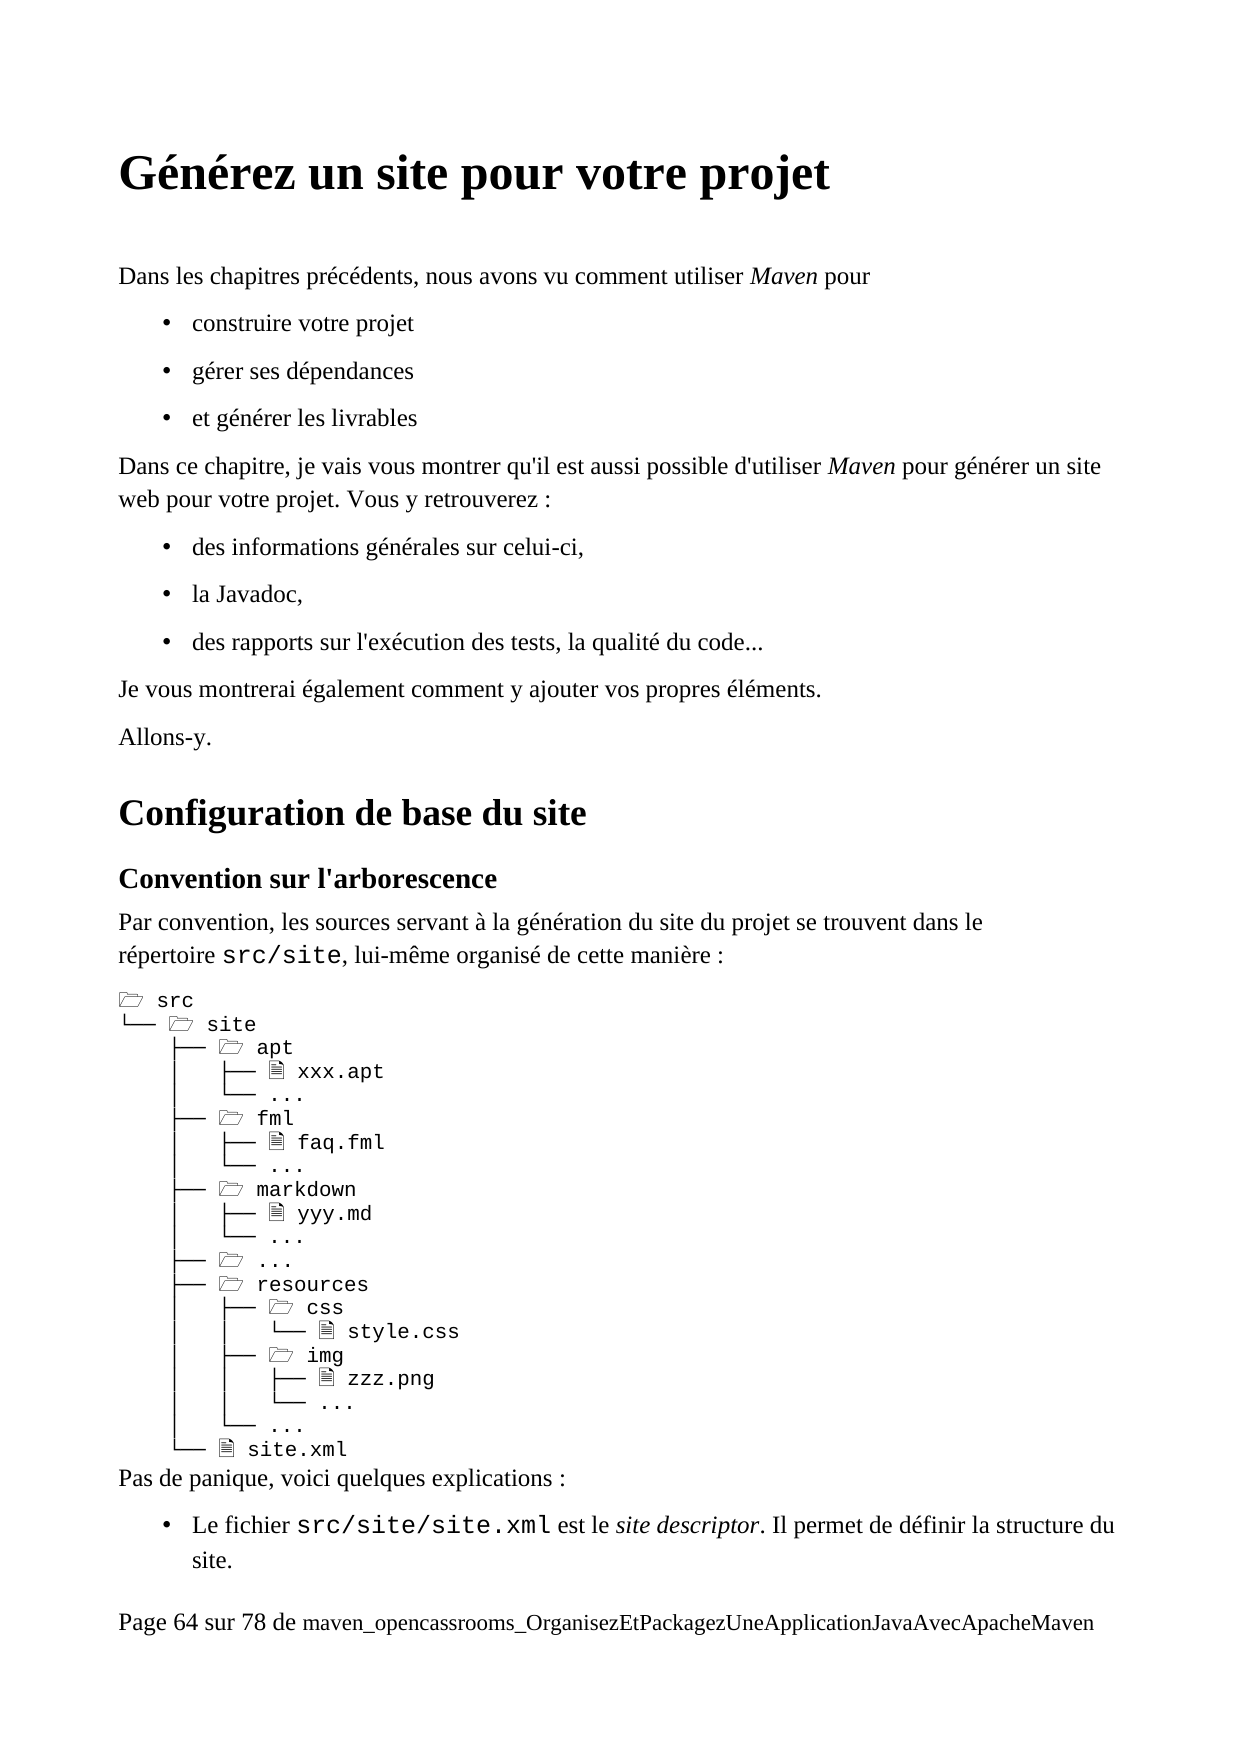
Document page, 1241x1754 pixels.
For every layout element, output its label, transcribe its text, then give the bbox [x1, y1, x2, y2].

text Pas de panique, voici quelques explications : [118, 1463, 1122, 1492]
text ├── 🗁 fml [118, 1108, 1122, 1132]
text │ │ └── ... [118, 1392, 174, 1416]
text │ ├── 🗎 faq.fml [118, 1132, 174, 1155]
text ├── 🗁 ... [118, 1250, 1122, 1274]
list gérer ses dépendances [162, 356, 1122, 385]
text Par convention, les sources servant à la génération du site du projet se trouvent dans le répertoire src/site, lui-même organisé de cette manière : [118, 907, 1122, 971]
text │ └── ... [118, 1084, 1122, 1108]
text │ ├── 🗁 css [118, 1297, 1122, 1321]
list construire votre projet [162, 308, 1122, 337]
text │ └── ... [118, 1416, 1122, 1439]
text └── 🗎 site.xml [118, 1439, 1122, 1463]
text ├── 🗁 apt [118, 1037, 1122, 1061]
text │ │ ├── 🗎 zzz.png [118, 1368, 1122, 1392]
text │ ├── 🗎 xxx.apt [175, 1061, 224, 1084]
text Je vous montrerai également comment y ajouter vos propres éléments. [118, 674, 1122, 703]
text │ ├── 🗎 xxx.apt [225, 1061, 1122, 1084]
text └── 🗁 site [118, 1013, 1122, 1037]
text │ │ └── ... [175, 1392, 224, 1416]
subtitle Configuration de base du site [118, 791, 1122, 834]
text │ └── ... [118, 1155, 1122, 1179]
text ├── 🗁 markdown [118, 1179, 1122, 1203]
text │ ├── 🗎 yyy.md [175, 1203, 224, 1226]
list Le fichier src/site/site.xml est le site descriptor. Il permet de définir la structure du site. [162, 1510, 1122, 1574]
text │ ├── 🗎 xxx.apt [118, 1061, 174, 1084]
subtitle Convention sur l'arborescence [118, 861, 1122, 894]
text │ ├── 🗎 faq.fml [175, 1132, 224, 1155]
text ├── 🗁 resources [118, 1274, 174, 1297]
text 🗁 src [118, 990, 1122, 1013]
text │ ├── 🗎 faq.fml [225, 1132, 1122, 1155]
list des informations générales sur celui-ci, [162, 532, 1122, 561]
subtitle Générez un site pour votre projet [118, 143, 1122, 201]
text │ │ └── 🗎 style.css [175, 1321, 224, 1344]
text │ │ └── ... [225, 1392, 1122, 1416]
text │ ├── 🗁 img [118, 1344, 1122, 1368]
text │ ├── 🗎 yyy.md [225, 1203, 1122, 1226]
text Allons-y. [118, 722, 1122, 751]
text │ │ └── 🗎 style.css [225, 1321, 1122, 1344]
list des rapports sur l'exécution des tests, la qualité du code... [162, 627, 1122, 656]
list et générer les livrables [162, 403, 1122, 432]
text │ │ └── 🗎 style.css [118, 1321, 174, 1344]
text │ └── ... [118, 1226, 1122, 1250]
text Dans les chapitres précédents, nous avons vu comment utiliser Maven pour [118, 261, 1122, 289]
text Dans ce chapitre, je vais vous montrer qu'il est aussi possible d'utiliser Maven pour générer un site web pour votre projet. Vous y retrouverez : [118, 451, 1122, 513]
text ├── 🗁 resources [175, 1274, 1122, 1297]
text │ ├── 🗎 yyy.md [118, 1203, 174, 1226]
list la Javadoc, [162, 579, 1122, 608]
